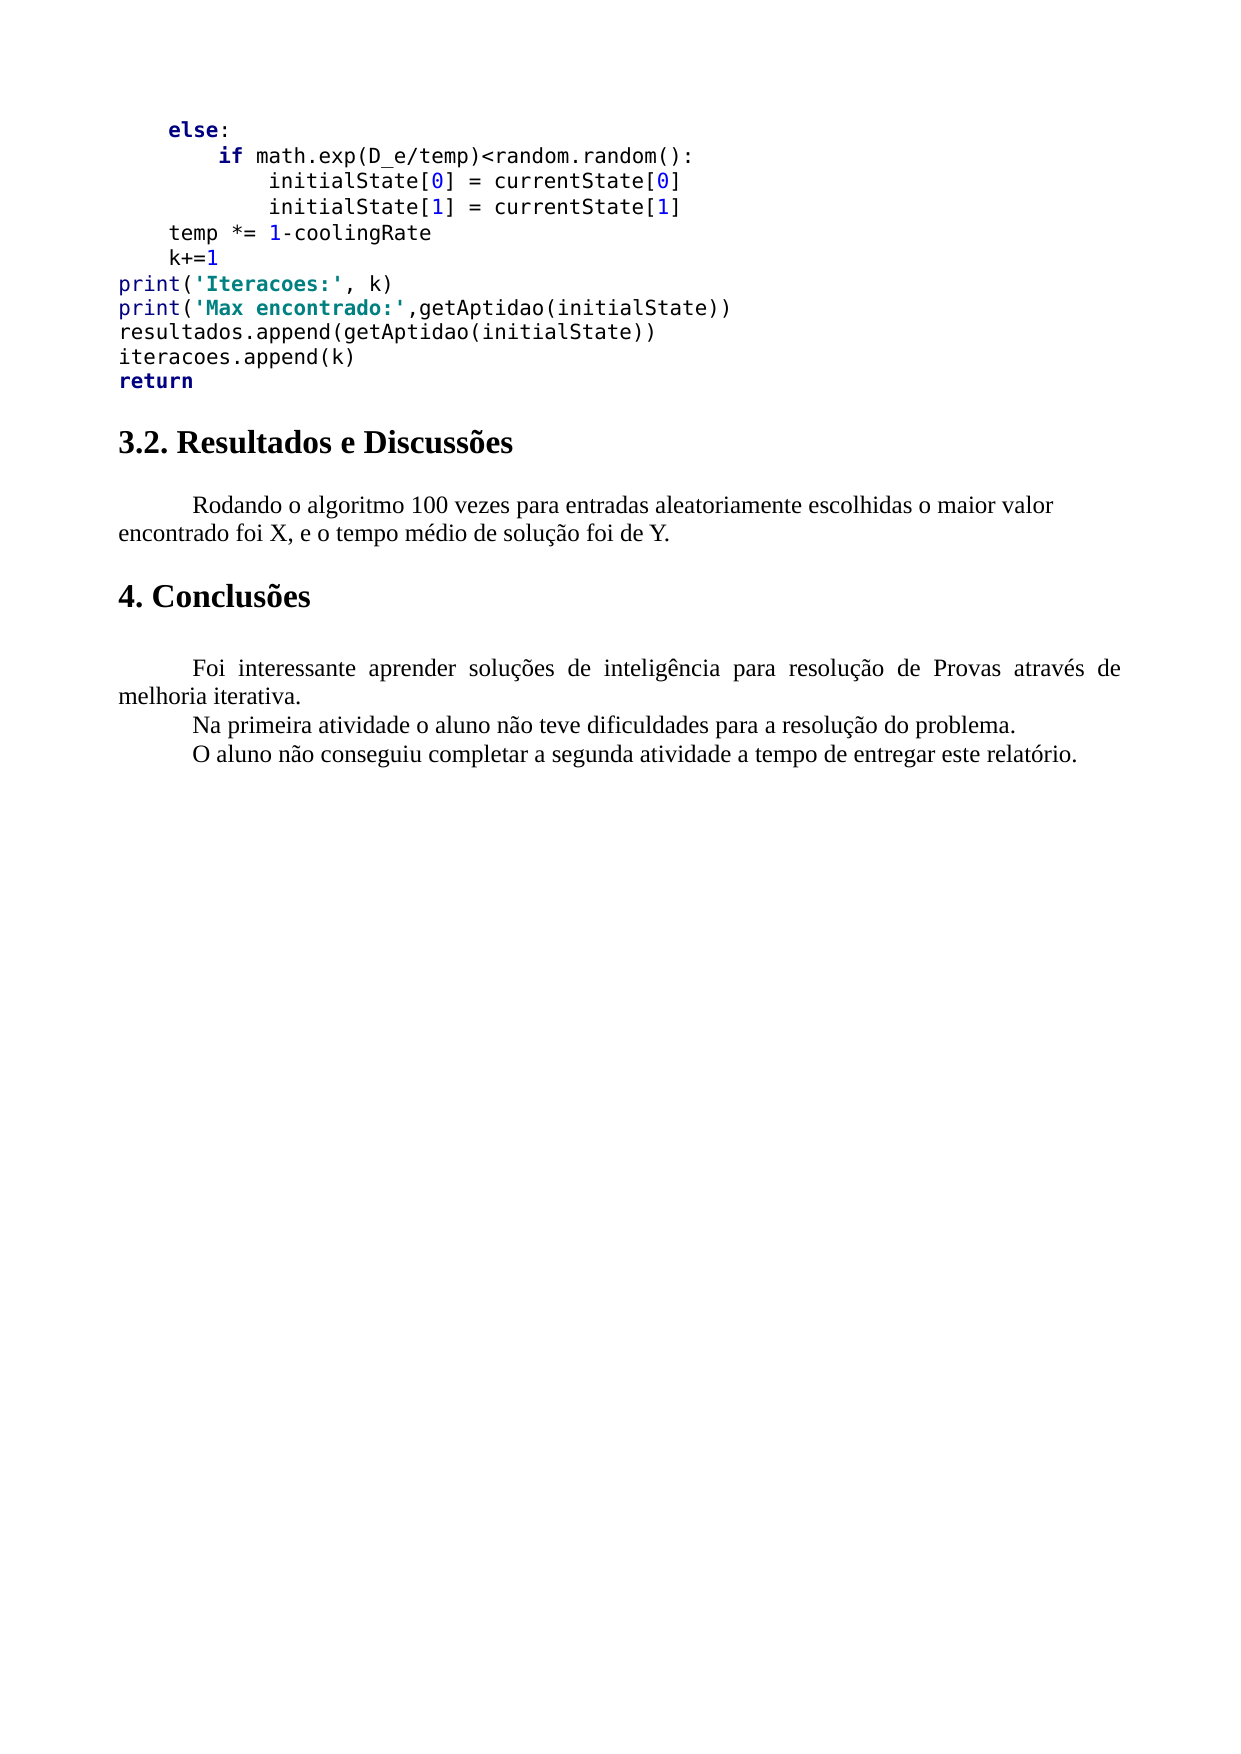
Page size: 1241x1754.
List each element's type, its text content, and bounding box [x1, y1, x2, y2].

text 3.2. Resultados e Discussões [118, 423, 1122, 461]
text else: [118, 118, 1122, 144]
text print('Iteracoes:', k) [118, 272, 1122, 296]
text resultados.append(getAptidao(initialState)) [118, 320, 1122, 345]
text 4. Conclusões [118, 576, 1122, 614]
text k+=1 [118, 246, 1122, 272]
text Rodando o algoritmo 100 vezes para entradas aleatoriamente escolhidas o maior valor encontrado foi X, e o tempo médio de solução foi de Y. [118, 490, 1122, 547]
text O aluno não conseguiu completar a segunda atividade a tempo de entregar este relatório. [118, 739, 1122, 768]
text print('Max encontrado:',getAptidao(initialState)) [118, 296, 1122, 320]
text initialState[1] = currentState[1] [118, 195, 1122, 221]
text iteracoes.append(k) [118, 345, 1122, 369]
text initialState[0] = currentState[0] [118, 169, 1122, 195]
text temp *= 1-coolingRate [118, 221, 1122, 246]
text if math.exp(D_e/temp)<random.random(): [118, 144, 1122, 169]
text return [118, 369, 1122, 393]
text Na primeira atividade o aluno não teve dificuldades para a resolução do problema. [118, 710, 1122, 739]
text Foi interessante aprender soluções de inteligência para resolução de Provas através de melhoria iterativa. [118, 653, 1122, 710]
